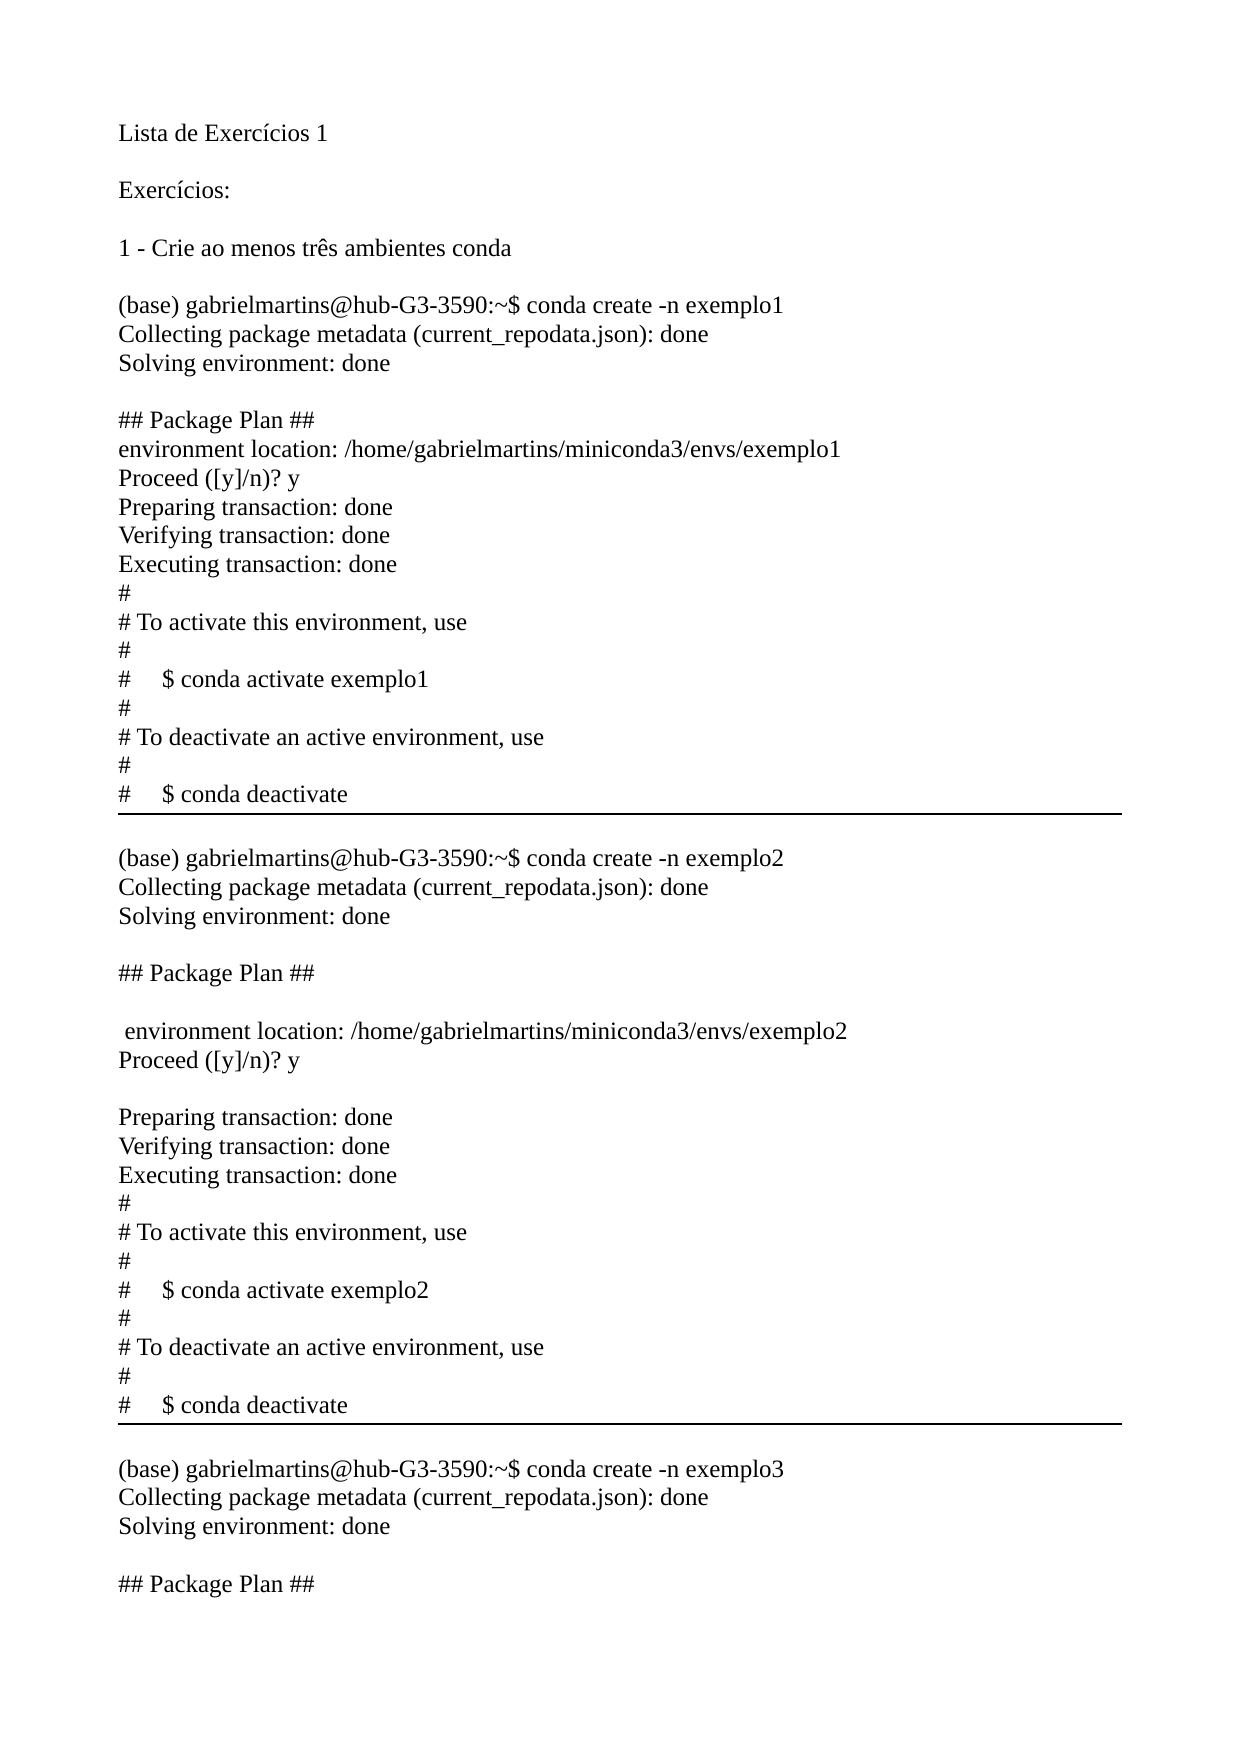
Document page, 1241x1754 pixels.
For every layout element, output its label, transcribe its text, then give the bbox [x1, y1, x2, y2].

text # $ conda activate exemplo1 [118, 664, 1122, 693]
text # [118, 693, 1122, 722]
text # To deactivate an active environment, use [118, 1332, 1122, 1361]
text # $ conda deactivate [118, 1390, 1122, 1423]
text (base) gabrielmartins@hub-G3-3590:~$ conda create -n exemplo2 [118, 843, 1122, 872]
text # To activate this environment, use [118, 607, 1122, 636]
text Solving environment: done [118, 901, 1122, 930]
text Collecting package metadata (current_repodata.json): done [118, 319, 1122, 348]
text # [118, 1303, 1122, 1332]
text # [118, 578, 1122, 607]
text Collecting package metadata (current_repodata.json): done [118, 872, 1122, 901]
text (base) gabrielmartins@hub-G3-3590:~$ conda create -n exemplo1 [118, 291, 1122, 319]
text Proceed ([y]/n)? y [118, 463, 1122, 492]
text Collecting package metadata (current_repodata.json): done [118, 1482, 1122, 1511]
text environment location: /home/gabrielmartins/miniconda3/envs/exemplo1 [118, 434, 1122, 463]
text Proceed ([y]/n)? y [118, 1045, 1122, 1073]
text ## Package Plan ## [118, 1569, 1122, 1597]
text # [118, 636, 1122, 664]
text # [118, 751, 1122, 779]
text ## Package Plan ## [118, 958, 1122, 987]
text # $ conda deactivate [118, 779, 1122, 813]
text # [118, 1188, 1122, 1217]
text Executing transaction: done [118, 1160, 1122, 1188]
text Executing transaction: done [118, 549, 1122, 578]
text # To deactivate an active environment, use [118, 722, 1122, 751]
text # [118, 1246, 1122, 1275]
text # [118, 1361, 1122, 1390]
text Preparing transaction: done [118, 1102, 1122, 1131]
text Solving environment: done [118, 348, 1122, 377]
text (base) gabrielmartins@hub-G3-3590:~$ conda create -n exemplo3 [118, 1454, 1122, 1482]
text # $ conda activate exemplo2 [118, 1275, 1122, 1303]
text # To activate this environment, use [118, 1217, 1122, 1246]
text 1 - Crie ao menos três ambientes conda [118, 233, 1122, 262]
text Verifying transaction: done [118, 521, 1122, 549]
text environment location: /home/gabrielmartins/miniconda3/envs/exemplo2 [118, 1016, 1122, 1045]
text Preparing transaction: done [118, 492, 1122, 521]
text Exercícios: [118, 176, 1122, 204]
text Verifying transaction: done [118, 1131, 1122, 1160]
text Solving environment: done [118, 1511, 1122, 1540]
text Lista de Exercícios 1 [118, 118, 1122, 147]
text ## Package Plan ## [118, 406, 1122, 434]
